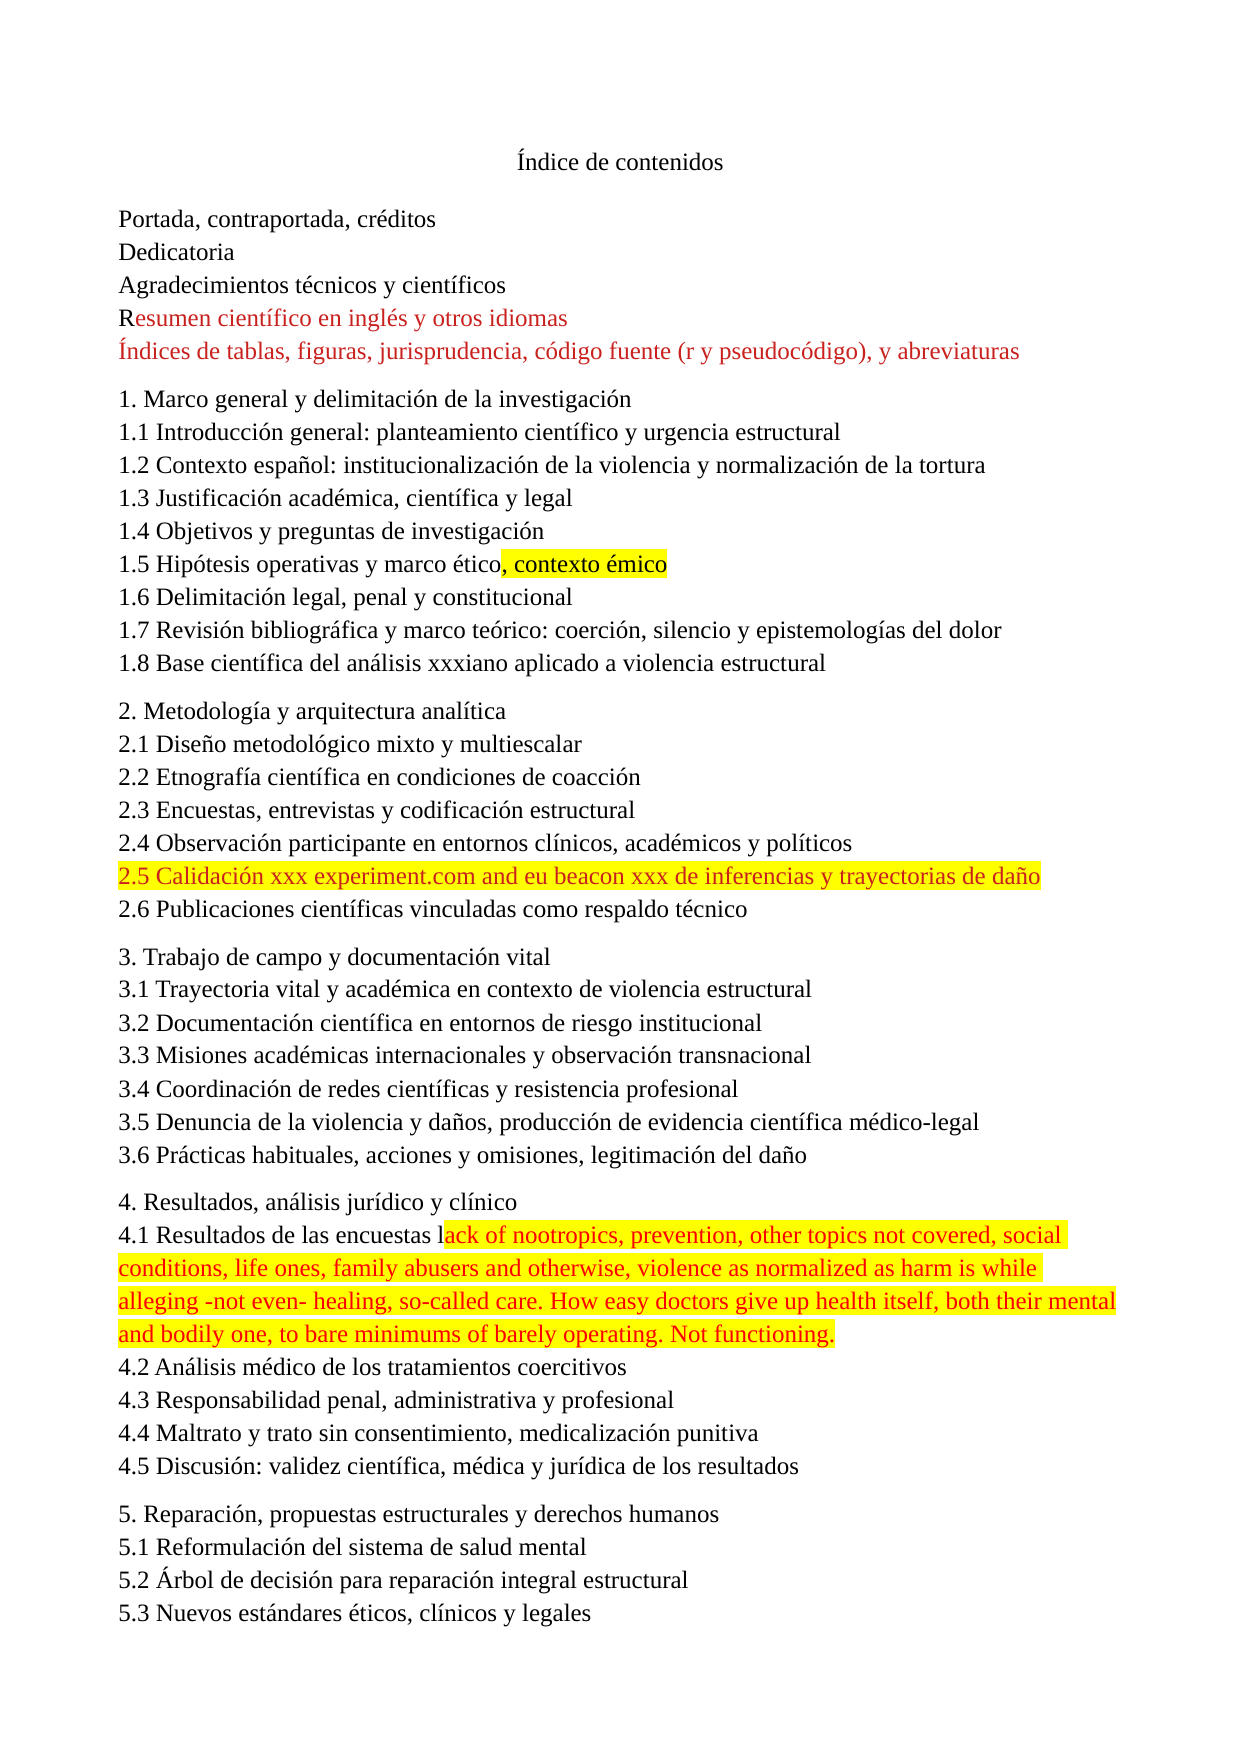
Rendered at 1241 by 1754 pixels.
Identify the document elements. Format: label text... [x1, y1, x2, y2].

text Portada, contraportada, créditos Dedicatoria Agradecimientos técnicos y científicos Resumen científico en inglés y otros idiomas Índices de tablas, figuras, jurisprudencia, código fuente (r y pseudocódigo), y abreviaturas [118, 204, 1122, 365]
text Índice de contenidos [118, 118, 1122, 176]
text 3. Trabajo de campo y documentación vital 3.1 Trayectoria vital y académica en contexto de violencia estructural 3.2 Documentación científica en entornos de riesgo institucional 3.3 Misiones académicas internacionales y observación transnacional 3.4 Coordinación de redes científicas y resistencia profesional 3.5 Denuncia de la violencia y daños, producción de evidencia científica médico-legal 3.6 Prácticas habituales, acciones y omisiones, legitimación del daño [118, 942, 1122, 1168]
text 5. Reparación, propuestas estructurales y derechos humanos 5.1 Reformulación del sistema de salud mental 5.2 Árbol de decisión para reparación integral estructural 5.3 Nuevos estándares éticos, clínicos y legales [118, 1499, 1122, 1627]
text 1. Marco general y delimitación de la investigación 1.1 Introducción general: planteamiento científico y urgencia estructural 1.2 Contexto español: institucionalización de la violencia y normalización de la tortura 1.3 Justificación académica, científica y legal 1.4 Objetivos y preguntas de investigación 1.5 Hipótesis operativas y marco ético, contexto émico 1.6 Delimitación legal, penal y constitucional 1.7 Revisión bibliográfica y marco teórico: coerción, silencio y epistemologías del dolor 1.8 Base científica del análisis xxxiano aplicado a violencia estructural [118, 384, 1122, 677]
text 4. Resultados, análisis jurídico y clínico 4.1 Resultados de las encuestas lack of nootropics, prevention, other topics not covered, social conditions, life ones, family abusers and otherwise, violence as normalized as harm is while alleging -not even- healing, so-called care. How easy doctors give up health itself, both their mental and bodily one, to bare minimums of barely operating. Not functioning. 4.2 Análisis médico de los tratamientos coercitivos 4.3 Responsabilidad penal, administrativa y profesional 4.4 Maltrato y trato sin consentimiento, medicalización punitiva 4.5 Discusión: validez científica, médica y jurídica de los resultados [118, 1187, 1122, 1480]
text 2. Metodología y arquitectura analítica 2.1 Diseño metodológico mixto y multiescalar 2.2 Etnografía científica en condiciones de coacción 2.3 Encuestas, entrevistas y codificación estructural 2.4 Observación participante en entornos clínicos, académicos y políticos 2.5 Calidación xxx experiment.com and eu beacon xxx de inferencias y trayectorias de daño 2.6 Publicaciones científicas vinculadas como respaldo técnico [118, 696, 1122, 923]
